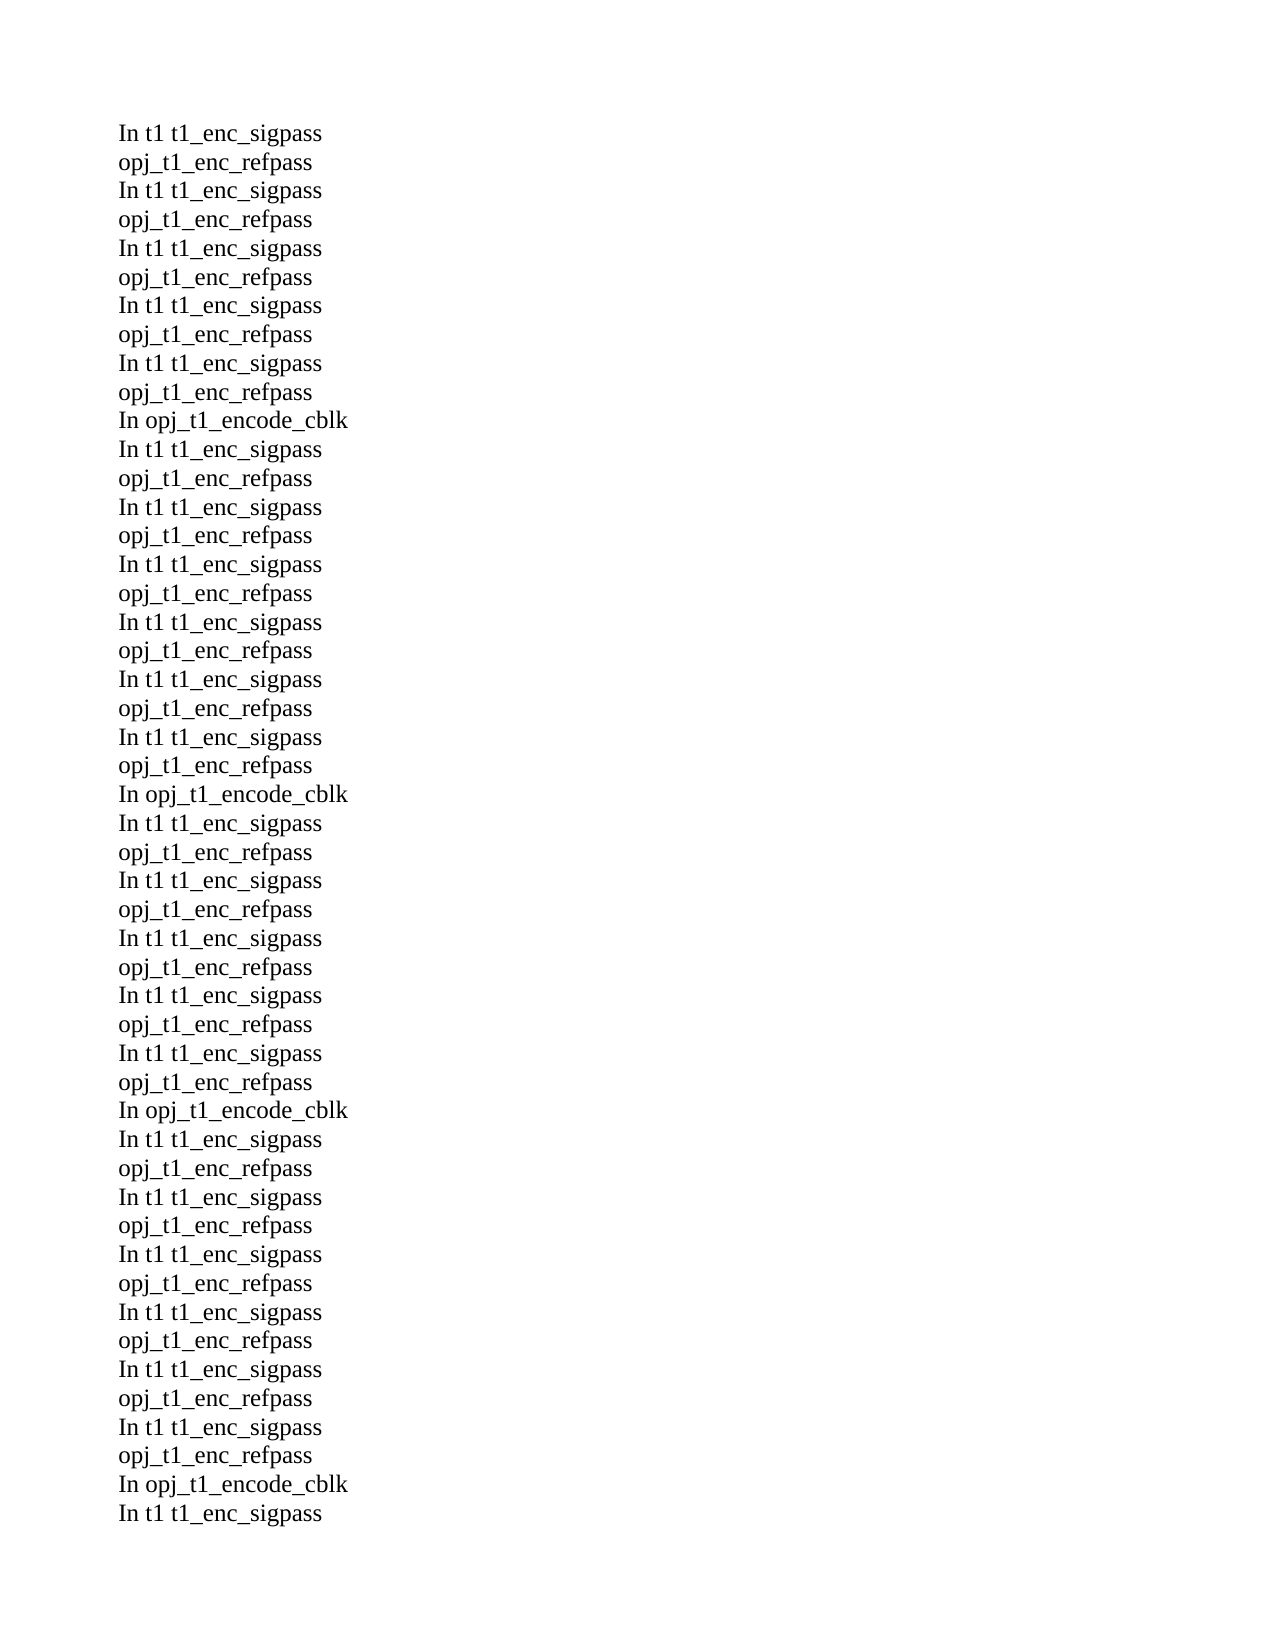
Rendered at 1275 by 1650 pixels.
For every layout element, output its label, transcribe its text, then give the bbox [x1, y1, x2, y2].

text In t1 t1_enc_sigpass [118, 664, 1157, 693]
text opj_t1_enc_refpass [118, 1326, 1157, 1354]
text In t1 t1_enc_sigpass [118, 923, 1157, 952]
text In t1 t1_enc_sigpass [118, 434, 1157, 463]
text opj_t1_enc_refpass [118, 377, 1157, 406]
text opj_t1_enc_refpass [118, 1383, 1157, 1412]
text In opj_t1_encode_cblk [118, 1469, 1157, 1498]
text In t1 t1_enc_sigpass [118, 291, 1157, 319]
text In t1 t1_enc_sigpass [118, 722, 1157, 751]
text opj_t1_enc_refpass [118, 262, 1157, 291]
text opj_t1_enc_refpass [118, 204, 1157, 233]
text In t1 t1_enc_sigpass [118, 549, 1157, 578]
text In t1 t1_enc_sigpass [118, 176, 1157, 204]
text In t1 t1_enc_sigpass [118, 1498, 1157, 1527]
text opj_t1_enc_refpass [118, 952, 1157, 981]
text opj_t1_enc_refpass [118, 693, 1157, 722]
text In t1 t1_enc_sigpass [118, 1124, 1157, 1153]
text opj_t1_enc_refpass [118, 1009, 1157, 1038]
text opj_t1_enc_refpass [118, 751, 1157, 779]
text In t1 t1_enc_sigpass [118, 1412, 1157, 1441]
text In t1 t1_enc_sigpass [118, 233, 1157, 262]
text opj_t1_enc_refpass [118, 894, 1157, 923]
text In opj_t1_encode_cblk [118, 406, 1157, 434]
text In opj_t1_encode_cblk [118, 1096, 1157, 1124]
text In t1 t1_enc_sigpass [118, 118, 1157, 147]
text In t1 t1_enc_sigpass [118, 1297, 1157, 1326]
text In opj_t1_encode_cblk [118, 779, 1157, 808]
text opj_t1_enc_refpass [118, 1211, 1157, 1239]
text In t1 t1_enc_sigpass [118, 607, 1157, 636]
text opj_t1_enc_refpass [118, 1153, 1157, 1182]
text In t1 t1_enc_sigpass [118, 866, 1157, 894]
text In t1 t1_enc_sigpass [118, 981, 1157, 1009]
text In t1 t1_enc_sigpass [118, 808, 1157, 837]
text opj_t1_enc_refpass [118, 837, 1157, 866]
text In t1 t1_enc_sigpass [118, 348, 1157, 377]
text In t1 t1_enc_sigpass [118, 1182, 1157, 1211]
text opj_t1_enc_refpass [118, 636, 1157, 664]
text opj_t1_enc_refpass [118, 463, 1157, 492]
text opj_t1_enc_refpass [118, 319, 1157, 348]
text opj_t1_enc_refpass [118, 521, 1157, 549]
text In t1 t1_enc_sigpass [118, 1038, 1157, 1067]
text opj_t1_enc_refpass [118, 1067, 1157, 1096]
text opj_t1_enc_refpass [118, 147, 1157, 176]
text opj_t1_enc_refpass [118, 1441, 1157, 1469]
text opj_t1_enc_refpass [118, 1268, 1157, 1297]
text In t1 t1_enc_sigpass [118, 492, 1157, 521]
text opj_t1_enc_refpass [118, 578, 1157, 607]
text In t1 t1_enc_sigpass [118, 1239, 1157, 1268]
text In t1 t1_enc_sigpass [118, 1354, 1157, 1383]
